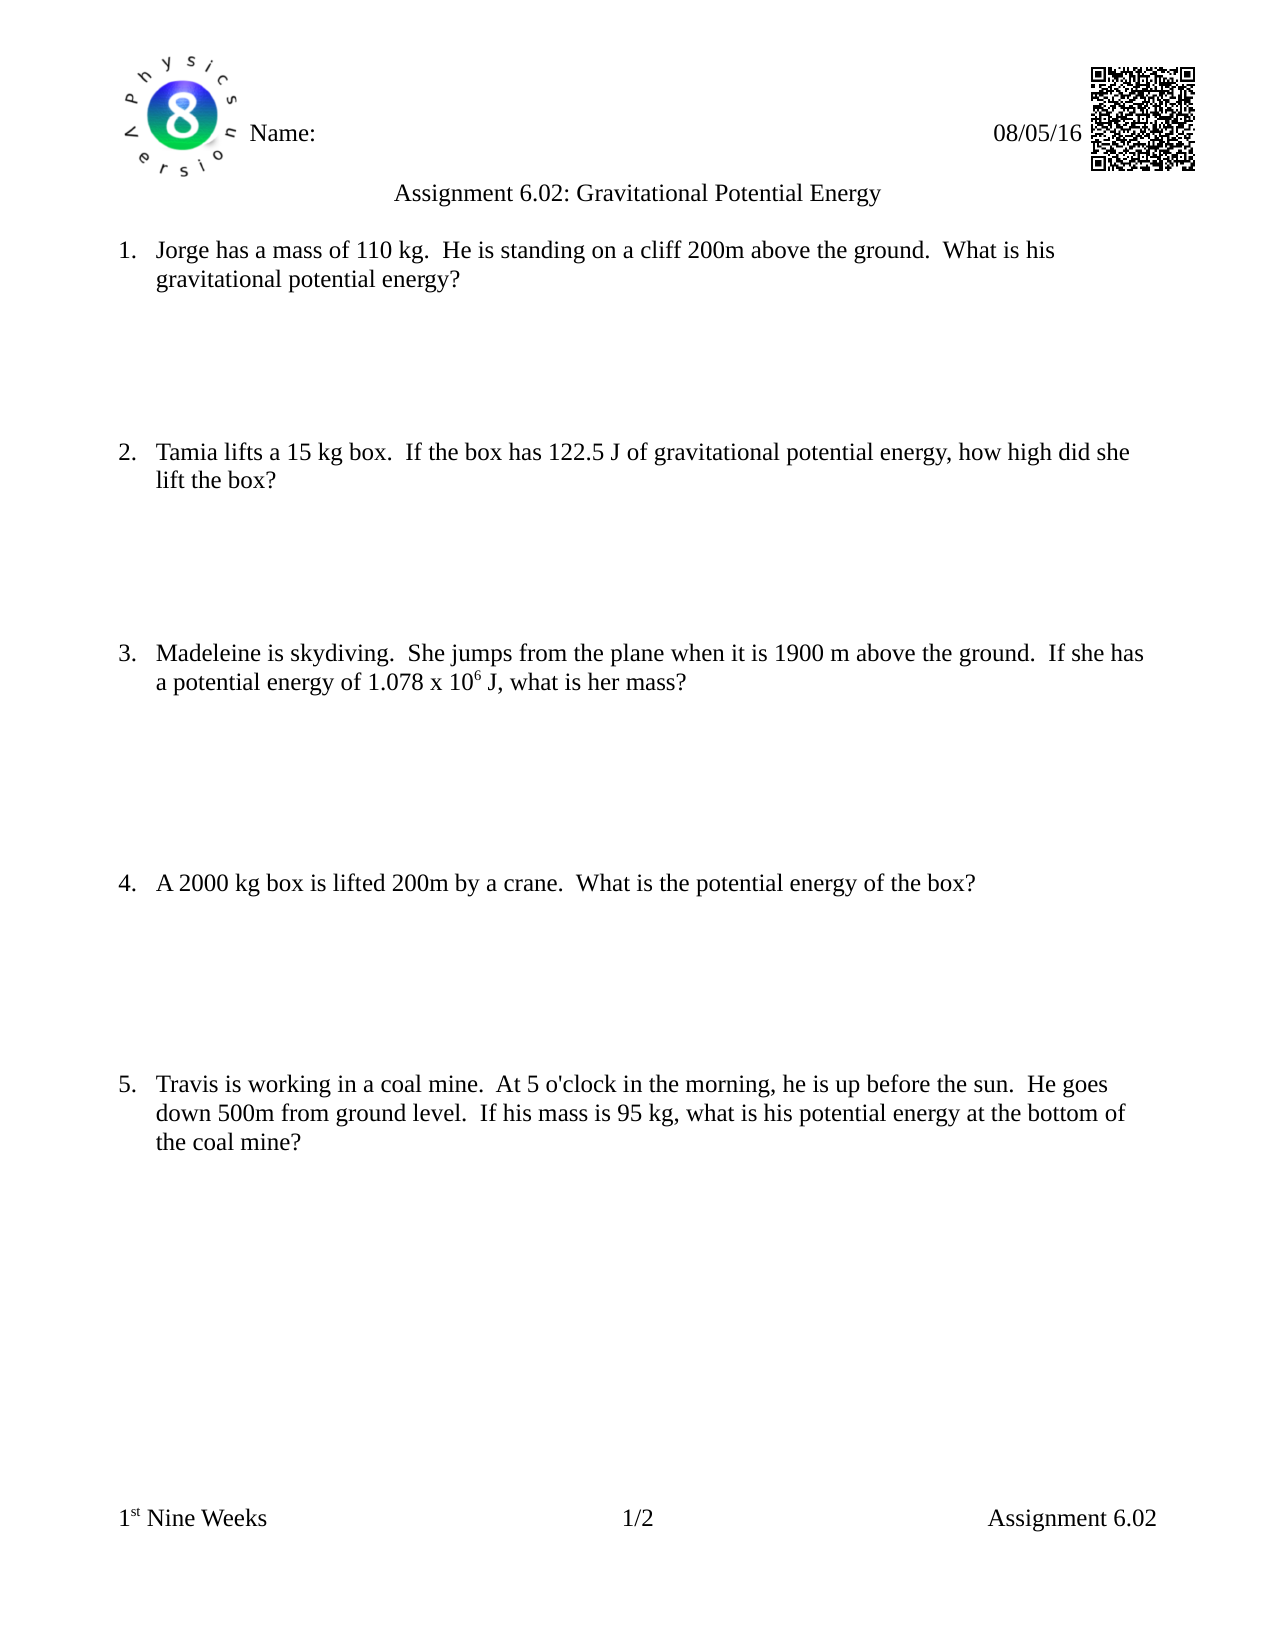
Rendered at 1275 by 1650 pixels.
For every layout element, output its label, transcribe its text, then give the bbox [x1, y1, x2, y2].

list A 2000 kg box is lifted 200m by a crane. What is the potential energy of the box? [118, 868, 1157, 897]
list Madeleine is skydiving. She jumps from the plane when it is 1900 m above the ground. If she has a potential energy of 1.078 x 106 J, what is her mass? [118, 638, 1157, 696]
list Tamia lifts a 15 kg box. If the box has 122.5 J of gravitational potential energy, how high did she lift the box? [118, 437, 1157, 494]
picture [1082, 58, 1203, 179]
list Jorge has a mass of 110 kg. He is standing on a cliff 200m above the ground. What is his gravitational potential energy? [118, 236, 1157, 293]
text Assignment 6.02: Gravitational Potential Energy [118, 176, 1157, 207]
list Travis is working in a coal mine. At 5 o'clock in the morning, he is up before the sun. He goes down 500m from ground level. If his mass is 95 kg, what is his potential energy at the bottom of the coal mine? [118, 1069, 1157, 1156]
picture [124, 56, 237, 177]
